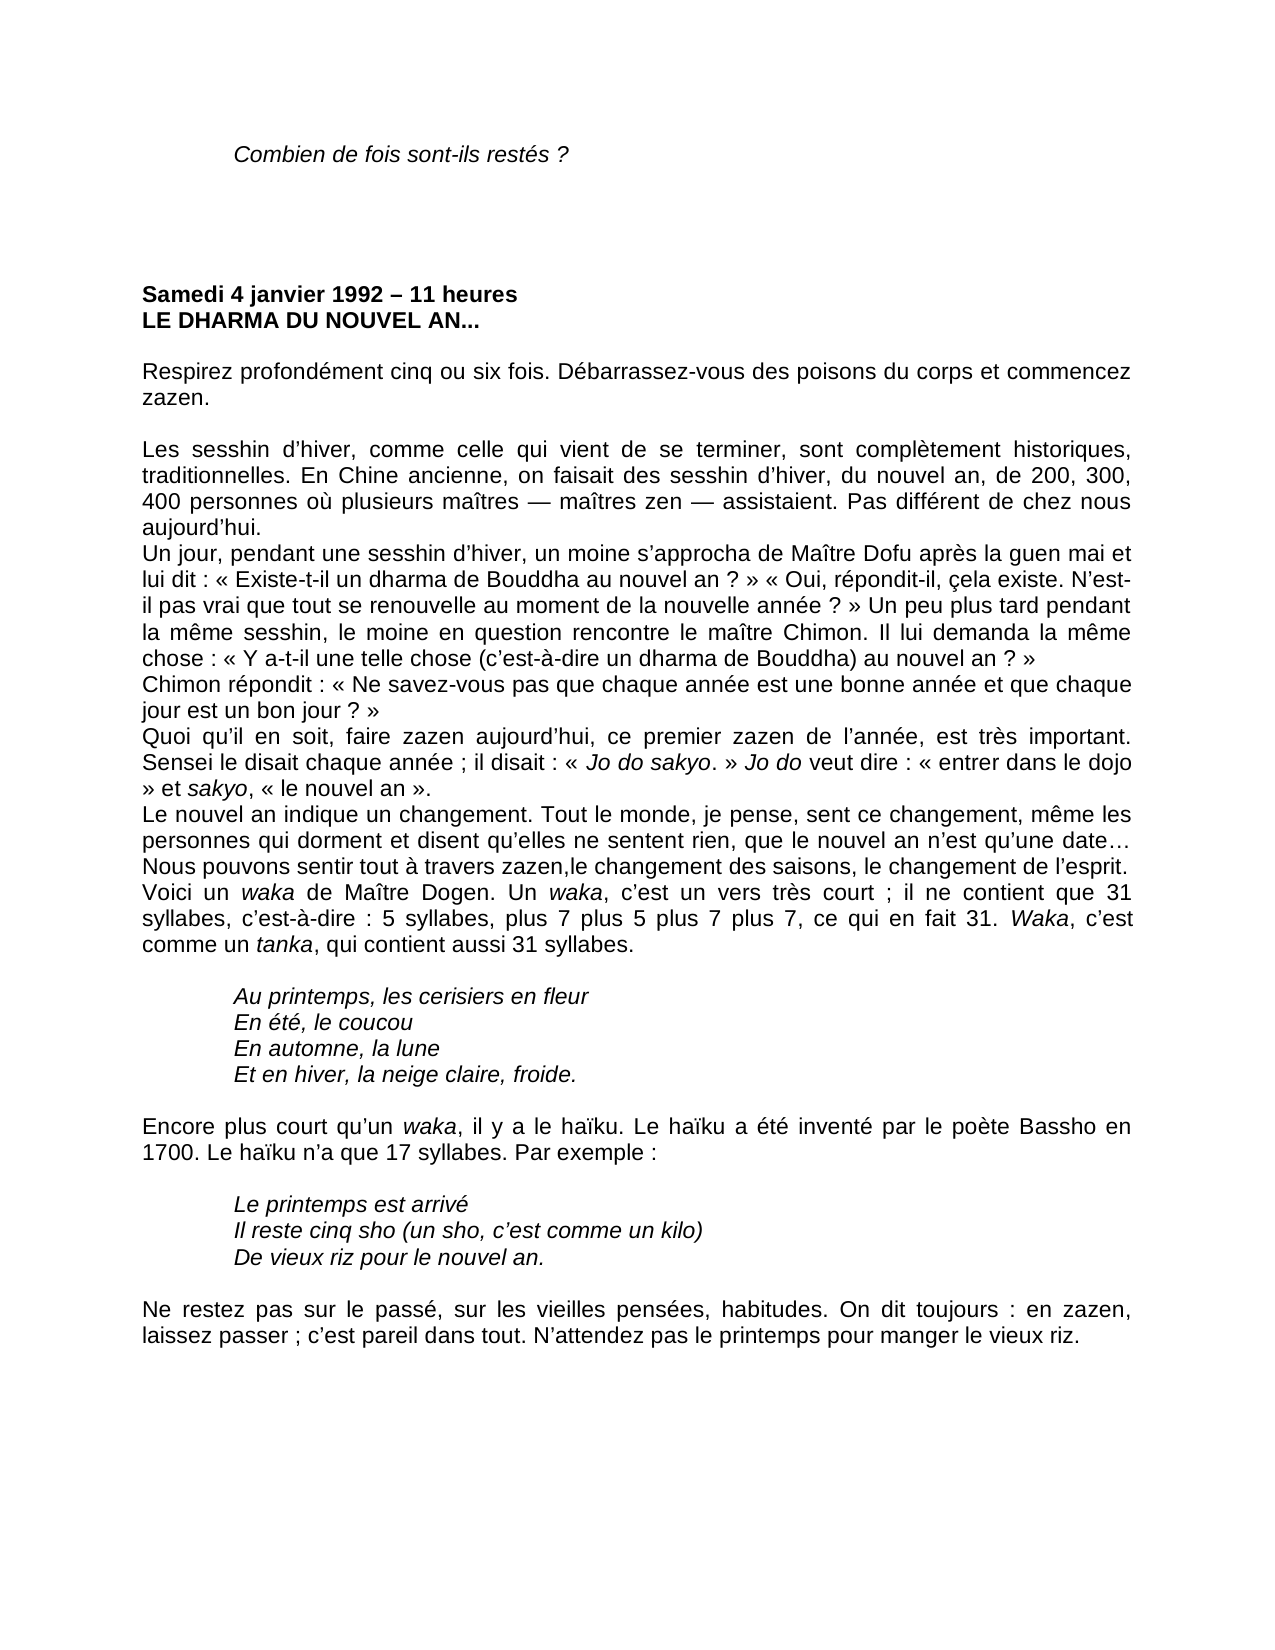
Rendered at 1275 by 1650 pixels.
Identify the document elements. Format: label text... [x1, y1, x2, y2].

text En été, le coucou [233, 1009, 1133, 1036]
text Ne restez pas sur le passé, sur les vieilles pensées, habitudes. On dit toujours : en zazen, laissez passer ; c’est pareil dans tout. N’attendez pas le printemps pour manger le vieux riz. [142, 1296, 1133, 1348]
text Le printemps est arrivé [233, 1192, 1133, 1218]
text Samedi 4 janvier 1992 – 11 heures LE DHARMA DU NOUVEL AN... [142, 281, 1133, 333]
text Respirez profondément cinq ou six fois. Débarrassez-vous des poisons du corps et commencez zazen. [142, 358, 1133, 411]
text Au printemps, les cerisiers en fleur [233, 983, 1133, 1009]
text Quoi qu’il en soit, faire zazen aujourd’hui, ce premier zazen de l’année, est très important. Sensei le disait chaque année ; il disait : « Jo do sakyo. » Jo do veut dire : « entrer dans le dojo » et sakyo, « le nouvel an ». [142, 723, 1133, 801]
text Voici un waka de Maître Dogen. Un waka, c’est un vers très court ; il ne contient que 31 syllabes, c’est-à-dire : 5 syllabes, plus 7 plus 5 plus 7 plus 7, ce qui en fait 31. Waka, c’est comme un tanka, qui contient aussi 31 syllabes. [142, 879, 1133, 957]
text Un jour, pendant une sesshin d’hiver, un moine s’approcha de Maître Dofu après la guen mai et lui dit : « Existe-t-il un dharma de Bouddha au nouvel an ? » « Oui, répondit-il, çela existe. N’est-il pas vrai que tout se renouvelle au moment de la nouvelle année ? » Un peu plus tard pendant la même sesshin, le moine en question rencontre le maître Chimon. Il lui demanda la même chose : « Y a-t-il une telle chose (c’est-à-dire un dharma de Bouddha) au nouvel an ? » [142, 541, 1133, 671]
text Et en hiver, la neige claire, froide. [233, 1062, 1133, 1088]
text Chimon répondit : « Ne savez-vous pas que chaque année est une bonne année et que chaque jour est un bon jour ? » [142, 671, 1133, 723]
text Combien de fois sont-ils restés ? [233, 142, 1133, 168]
text De vieux riz pour le nouvel an. [233, 1244, 1133, 1270]
text En automne, la lune [233, 1036, 1133, 1062]
text Encore plus court qu’un waka, il y a le haïku. Le haïku a été inventé par le poète Bassho en 1700. Le haïku n’a que 17 syllabes. Par exemple : [142, 1114, 1133, 1166]
text Les sesshin d’hiver, comme celle qui vient de se terminer, sont complètement historiques, traditionnelles. En Chine ancienne, on faisait des sesshin d’hiver, du nouvel an, de 200, 300, 400 personnes où plusieurs maîtres — maîtres zen — assistaient. Pas différent de chez nous aujourd’hui. [142, 437, 1133, 541]
text Il reste cinq sho (un sho, c’est comme un kilo) [233, 1218, 1133, 1244]
text Le nouvel an indique un changement. Tout le monde, je pense, sent ce changement, même les personnes qui dorment et disent qu’elles ne sentent rien, que le nouvel an n’est qu’une date… Nous pouvons sentir tout à travers zazen,le changement des saisons, le changement de l’esprit. [142, 801, 1133, 879]
